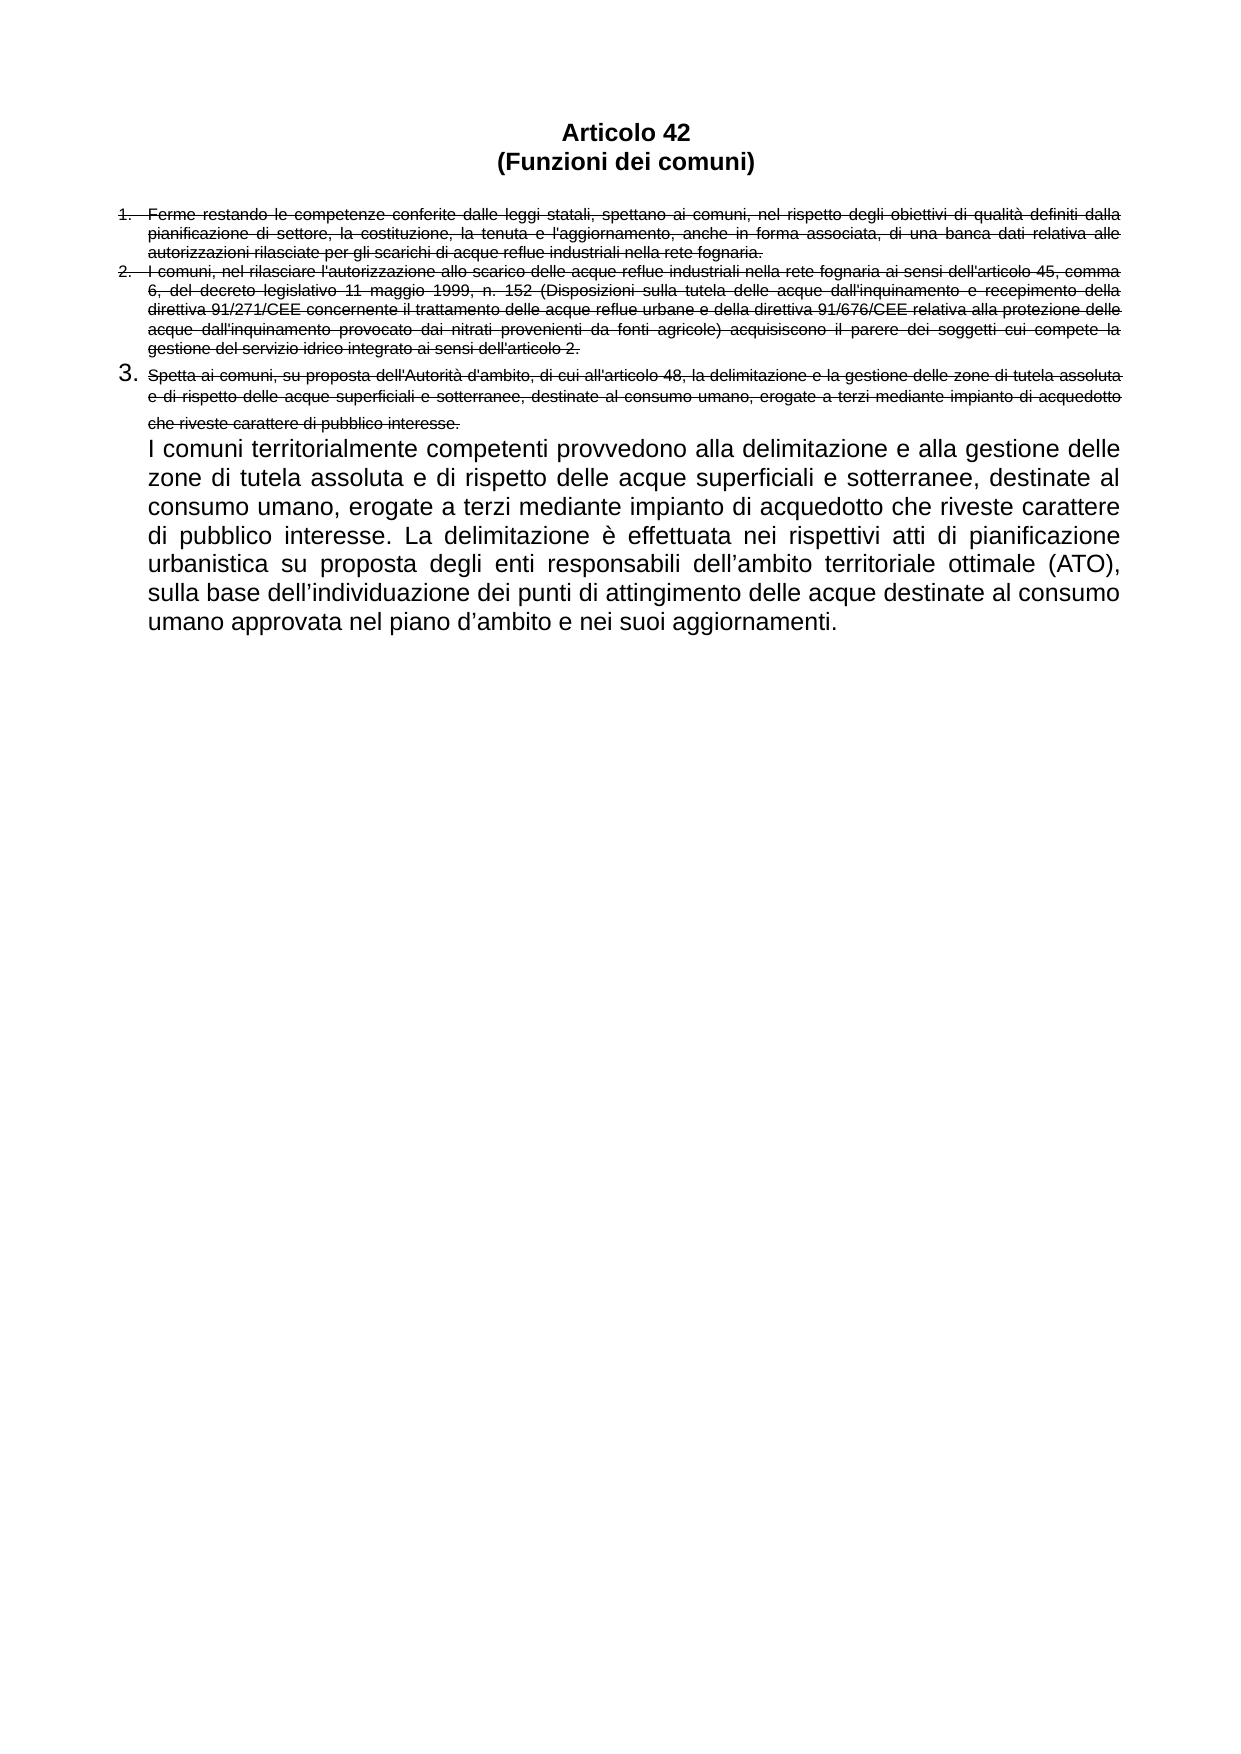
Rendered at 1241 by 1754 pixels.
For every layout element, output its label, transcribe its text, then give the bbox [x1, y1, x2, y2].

text 1. Ferme restando le competenze conferite dalle leggi statali, spettano ai comuni, nel rispetto degli obiettivi di qualità definiti dalla pianificazione di settore, la costituzione, la tenuta e l'aggiornamento, anche in forma associata, di una banca dati relativa alle autorizzazioni rilasciate per gli scarichi di acque reflue industriali nella rete fognaria. [118, 204, 1122, 262]
text 2. I comuni, nel rilasciare l'autorizzazione allo scarico delle acque reflue industriali nella rete fognaria ai sensi dell'articolo 45, comma 6, del decreto legislativo 11 maggio 1999, n. 152 (Disposizioni sulla tutela delle acque dall'inquinamento e recepimento della direttiva 91/271/CEE concernente il trattamento delle acque reflue urbane e della direttiva 91/676/CEE relativa alla protezione delle acque dall'inquinamento provocato dai nitrati provenienti da fonti agricole) acquisiscono il parere dei soggetti cui compete la gestione del servizio idrico integrato ai sensi dell'articolo 2. [118, 262, 1122, 358]
text Articolo 42 [130, 118, 1122, 147]
text I comuni territorialmente competenti provvedono alla delimitazione e alla gestione delle zone di tutela assoluta e di rispetto delle acque superficiali e sotterranee, destinate al consumo umano, erogate a terzi mediante impianto di acquedotto che riveste carattere di pubblico interesse. La delimitazione è effettuata nei rispettivi atti di pianificazione urbanistica su proposta degli enti responsabili dell’ambito territoriale ottimale (ATO), sulla base dell’individuazione dei punti di attingimento delle acque destinate al consumo umano approvata nel piano d’ambito e nei suoi aggiornamenti. [118, 434, 1122, 636]
text (Funzioni dei comuni) [130, 147, 1122, 176]
text 3. Spetta ai comuni, su proposta dell'Autorità d'ambito, di cui all'articolo 48, la delimitazione e la gestione delle zone di tutela assoluta e di rispetto delle acque superficiali e sotterranee, destinate al consumo umano, erogate a terzi mediante impianto di acquedotto che riveste carattere di pubblico interesse. [118, 358, 1122, 434]
